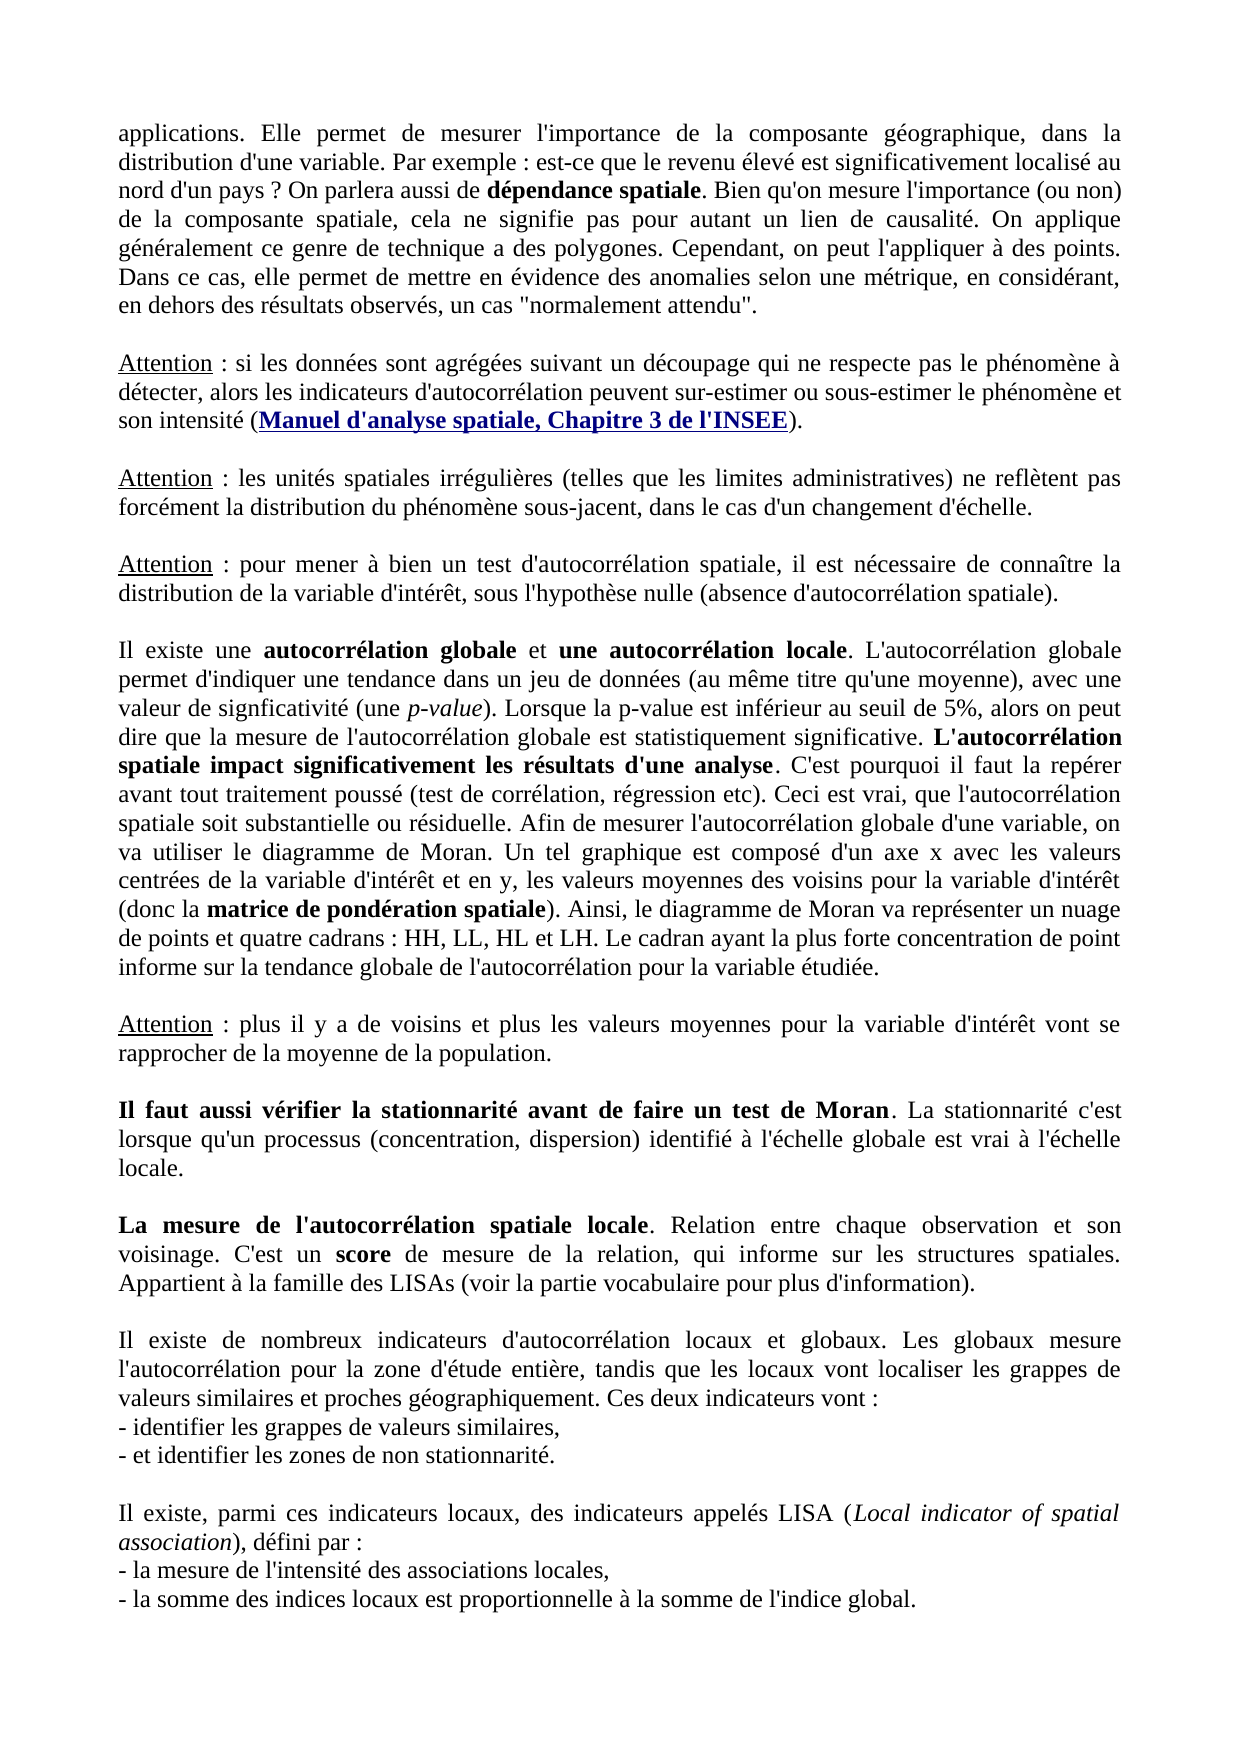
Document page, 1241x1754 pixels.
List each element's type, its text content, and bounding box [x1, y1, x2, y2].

text La mesure de l'autocorrélation spatiale locale. Relation entre chaque observation et son voisinage. C'est un score de mesure de la relation, qui informe sur les structures spatiales. Appartient à la famille des LISAs (voir la partie vocabulaire pour plus d'information). [118, 1211, 1122, 1297]
text Attention : pour mener à bien un test d'autocorrélation spatiale, il est nécessaire de connaître la distribution de la variable d'intérêt, sous l'hypothèse nulle (absence d'autocorrélation spatiale). [118, 549, 1122, 607]
text Attention : les unités spatiales irrégulières (telles que les limites administratives) ne reflètent pas forcément la distribution du phénomène sous-jacent, dans le cas d'un changement d'échelle. [118, 463, 1122, 521]
text - la mesure de l'intensité des associations locales, [118, 1556, 1122, 1584]
text - et identifier les zones de non stationnarité. [118, 1441, 1122, 1469]
text - identifier les grappes de valeurs similaires, [118, 1412, 1122, 1441]
text Il faut aussi vérifier la stationnarité avant de faire un test de Moran. La stationnarité c'est lorsque qu'un processus (concentration, dispersion) identifié à l'échelle globale est vrai à l'échelle locale. [118, 1096, 1122, 1182]
text Attention : plus il y a de voisins et plus les valeurs moyennes pour la variable d'intérêt vont se rapprocher de la moyenne de la population. [118, 1009, 1122, 1067]
text Il existe, parmi ces indicateurs locaux, des indicateurs appelés LISA (Local indicator of spatial association), défini par : [118, 1498, 1122, 1556]
text Attention : si les données sont agrégées suivant un découpage qui ne respecte pas le phénomène à détecter, alors les indicateurs d'autocorrélation peuvent sur-estimer ou sous-estimer le phénomène et son intensité (Manuel d'analyse spatiale, Chapitre 3 de l'INSEE). [118, 348, 1122, 434]
text applications. Elle permet de mesurer l'importance de la composante géographique, dans la distribution d'une variable. Par exemple : est-ce que le revenu élevé est significativement localisé au nord d'un pays ? On parlera aussi de dépendance spatiale. Bien qu'on mesure l'importance (ou non) de la composante spatiale, cela ne signifie pas pour autant un lien de causalité. On applique généralement ce genre de technique a des polygones. Cependant, on peut l'appliquer à des points. Dans ce cas, elle permet de mettre en évidence des anomalies selon une métrique, en considérant, en dehors des résultats observés, un cas "normalement attendu". [118, 118, 1122, 319]
text Il existe de nombreux indicateurs d'autocorrélation locaux et globaux. Les globaux mesure l'autocorrélation pour la zone d'étude entière, tandis que les locaux vont localiser les grappes de valeurs similaires et proches géographiquement. Ces deux indicateurs vont : [118, 1326, 1122, 1412]
text Il existe une autocorrélation globale et une autocorrélation locale. L'autocorrélation globale permet d'indiquer une tendance dans un jeu de données (au même titre qu'une moyenne), avec une valeur de signficativité (une p-value). Lorsque la p-value est inférieur au seuil de 5%, alors on peut dire que la mesure de l'autocorrélation globale est statistiquement significative. L'autocorrélation spatiale impact significativement les résultats d'une analyse. C'est pourquoi il faut la repérer avant tout traitement poussé (test de corrélation, régression etc). Ceci est vrai, que l'autocorrélation spatiale soit substantielle ou résiduelle. Afin de mesurer l'autocorrélation globale d'une variable, on va utiliser le diagramme de Moran. Un tel graphique est composé d'un axe x avec les valeurs centrées de la variable d'intérêt et en y, les valeurs moyennes des voisins pour la variable d'intérêt (donc la matrice de pondération spatiale). Ainsi, le diagramme de Moran va représenter un nuage de points et quatre cadrans : HH, LL, HL et LH. Le cadran ayant la plus forte concentration de point informe sur la tendance globale de l'autocorrélation pour la variable étudiée. [118, 636, 1122, 981]
text - la somme des indices locaux est proportionnelle à la somme de l'indice global. [118, 1584, 1122, 1613]
